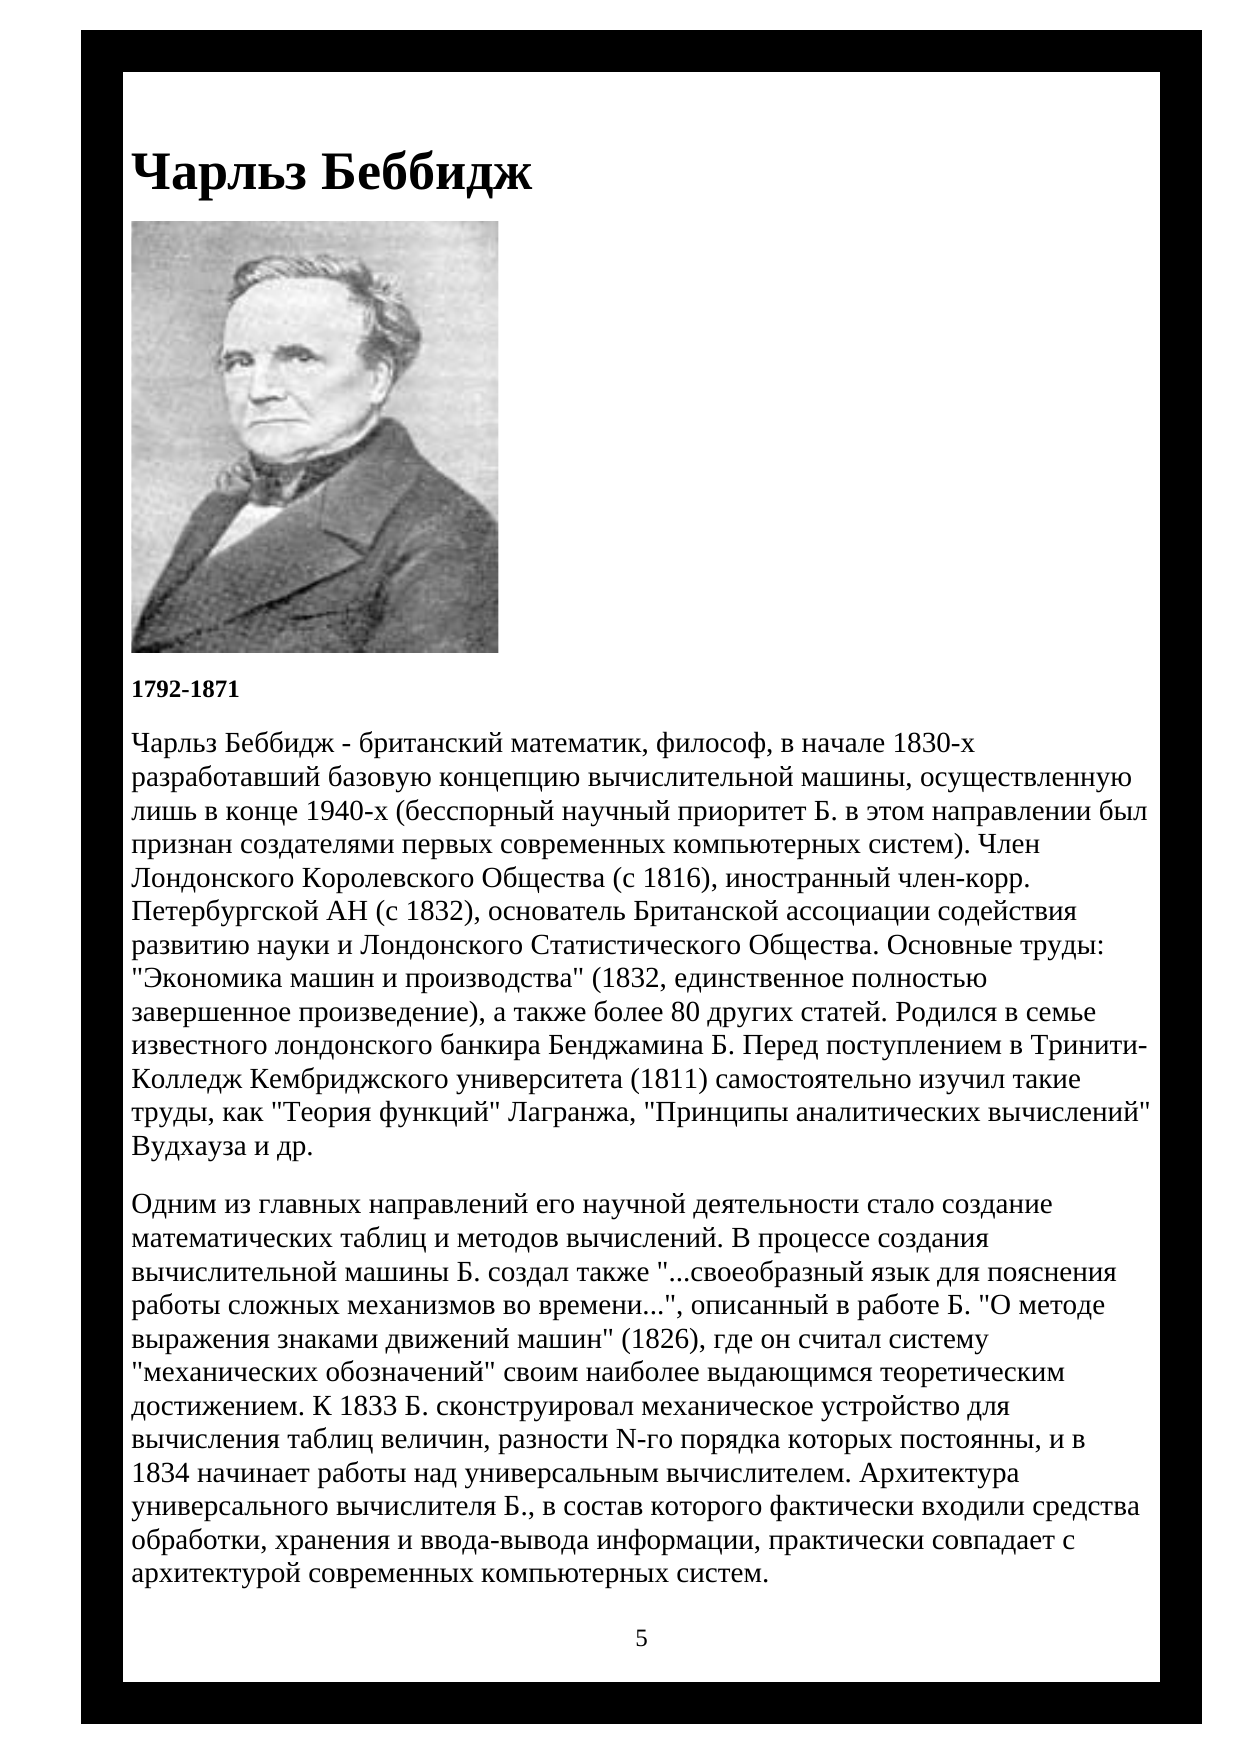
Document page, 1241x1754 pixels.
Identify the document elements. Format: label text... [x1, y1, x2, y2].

subtitle Одним из главных направлений его научной деятельности стало создание математических таблиц и методов вычислений. В процессе создания вычислительной машины Б. создал также "...своеобразный язык для пояснения работы сложных механизмов во времени...", описанный в работе Б. "О методе выражения знаками движений машин" (1826), где он считал систему "механических обозначений" своим наиболее выдающимся теоретическим достижением. К 1833 Б. сконструировал механическое устройство для вычисления таблиц величин, разности N-го порядка которых постоянны, и в 1834 начинает работы над универсальным вычислителем. Архитектура универсального вычислителя Б., в состав которого фактически входили средства обработки, хранения и ввода-вывода информации, практически совпадает с архитектурой современных компьютерных систем. [131, 1187, 1152, 1589]
subtitle Чарльз Беббидж [131, 139, 1152, 201]
subtitle 1792-1871 [131, 674, 1152, 703]
subtitle Чарльз Беббидж - британский математик, философ, в начале 1830-х разработавший базовую концепцию вычислительной машины, осуществленную лишь в конце 1940-х (бесспорный научный приоритет Б. в этом направлении был признан создателями первых современных компьютерных систем). Член Лондонского Королевского Общества (с 1816), иностранный член-корр. Петербургской АН (с 1832), основатель Британской ассоциации содействия развитию науки и Лондонского Статистического Общества. Основные труды: "Экономика машин и производства" (1832, единственное полностью завершенное произведение), а также более 80 других статей. Родился в семье известного лондонского банкира Бенджамина Б. Перед поступлением в Тринити-Колледж Кембриджского университета (1811) самостоятельно изучил такие труды, как "Теория функций" Лагранжа, "Принципы аналитических вычислений" Вудхауза и др. [131, 726, 1152, 1162]
